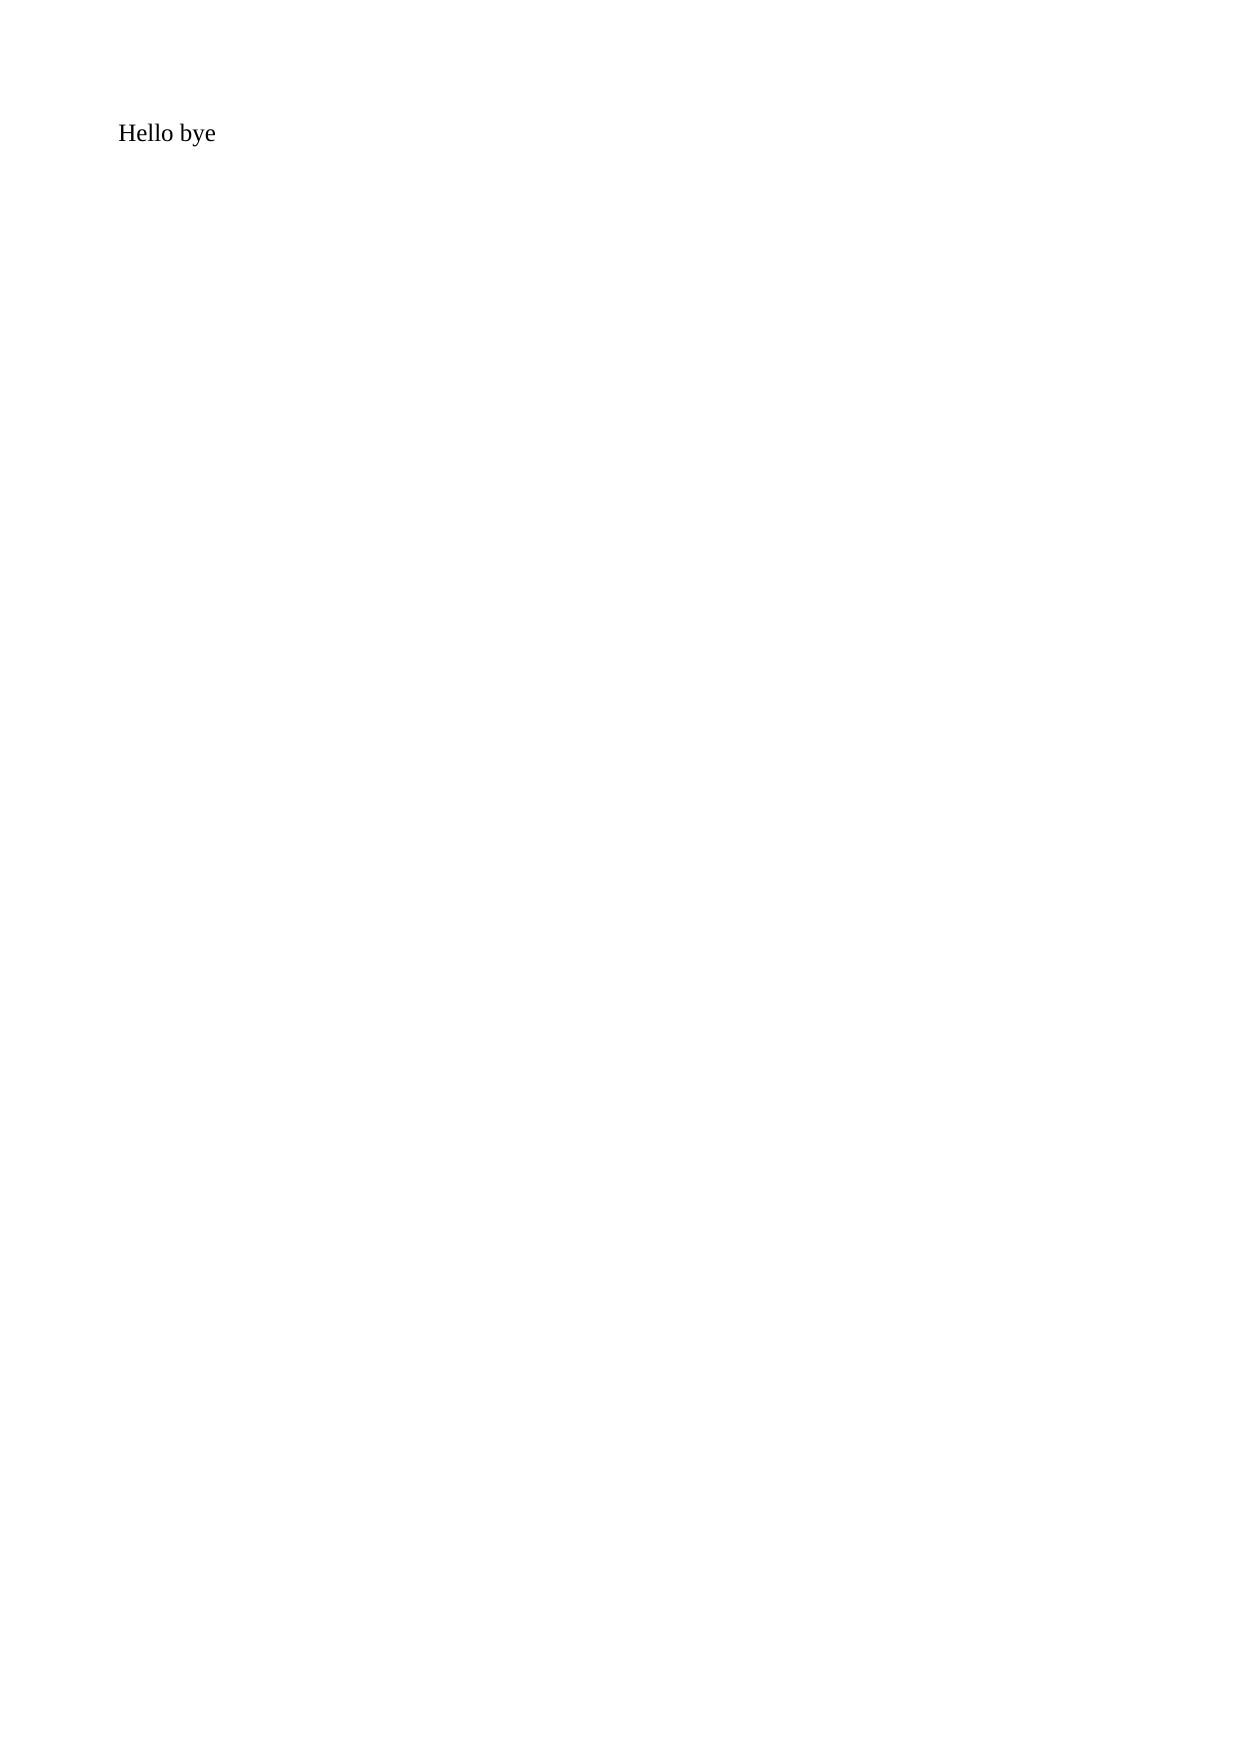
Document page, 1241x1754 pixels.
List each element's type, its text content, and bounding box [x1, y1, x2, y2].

text Hello bye [118, 118, 1122, 147]
